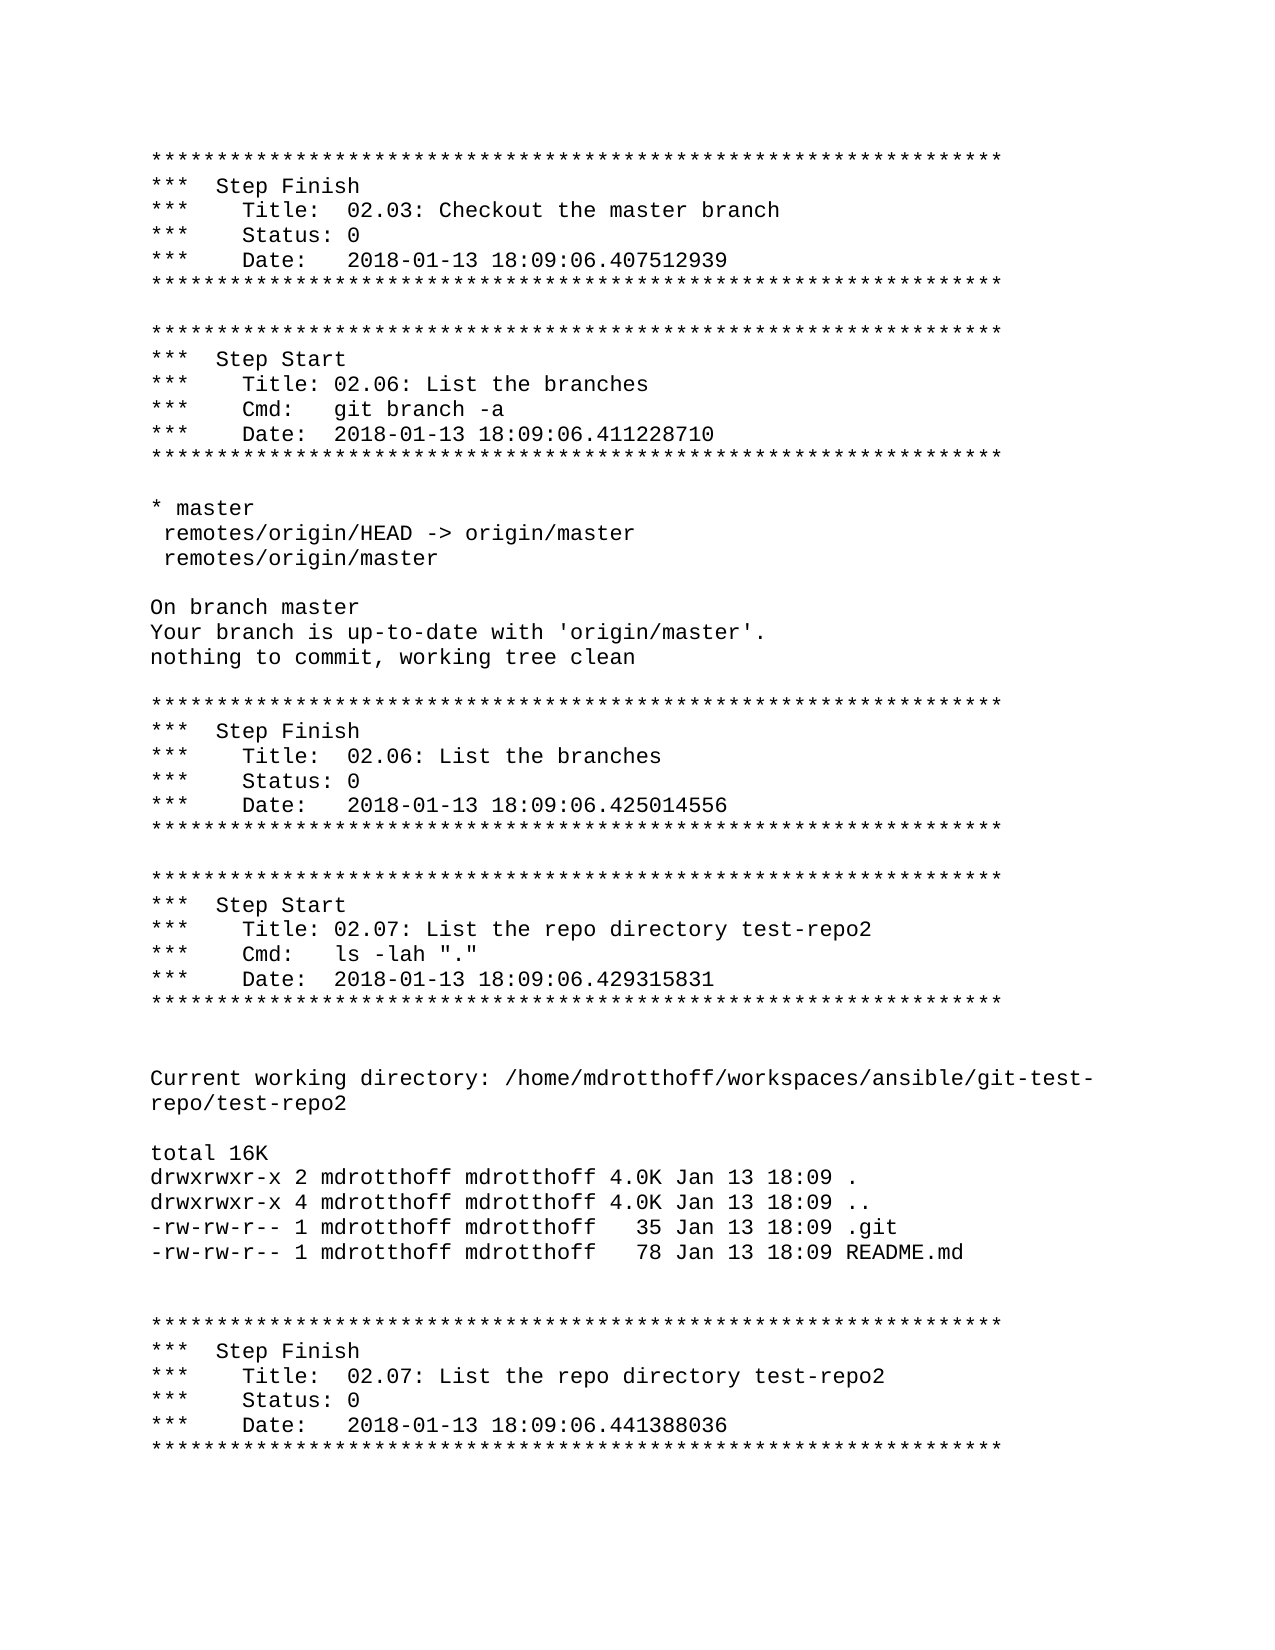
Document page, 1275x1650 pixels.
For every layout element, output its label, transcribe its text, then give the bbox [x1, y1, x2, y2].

text *** Date: 2018-01-13 18:09:06.425014556 [150, 794, 1125, 819]
text *** Step Start [150, 348, 1125, 373]
text *** Status: 0 [150, 770, 1125, 794]
text *** Title: 02.06: List the branches [150, 745, 1125, 770]
text Current working directory: /home/mdrotthoff/workspaces/ansible/git-test-repo/test-repo2 [150, 1067, 1125, 1117]
text ***************************************************************** [150, 274, 1125, 299]
text remotes/origin/master [150, 547, 1125, 571]
text drwxrwxr-x 4 mdrotthoff mdrotthoff 4.0K Jan 13 18:09 .. [150, 1191, 1125, 1216]
text *** Step Finish [150, 720, 1125, 745]
text -rw-rw-r-- 1 mdrotthoff mdrotthoff 78 Jan 13 18:09 README.md [150, 1241, 1125, 1266]
text *** Step Finish [150, 175, 1125, 199]
text *** Date: 2018-01-13 18:09:06.411228710 [150, 423, 1125, 447]
text *** Date: 2018-01-13 18:09:06.441388036 [150, 1414, 1125, 1439]
text total 16K [150, 1142, 1125, 1166]
text ***************************************************************** [150, 323, 1125, 348]
text *** Step Finish [150, 1340, 1125, 1365]
text *** Title: 02.03: Checkout the master branch [150, 199, 1125, 224]
text *** Status: 0 [150, 1389, 1125, 1414]
text *** Date: 2018-01-13 18:09:06.429315831 [150, 968, 1125, 993]
text *** Title: 02.06: List the branches [150, 373, 1125, 398]
text *** Status: 0 [150, 224, 1125, 249]
text ***************************************************************** [150, 447, 1125, 472]
text nothing to commit, working tree clean [150, 646, 1125, 671]
text drwxrwxr-x 2 mdrotthoff mdrotthoff 4.0K Jan 13 18:09 . [150, 1166, 1125, 1191]
text Your branch is up-to-date with 'origin/master'. [150, 621, 1125, 646]
text ***************************************************************** [150, 1439, 1125, 1464]
text *** Cmd: ls -lah "." [150, 943, 1125, 968]
text *** Title: 02.07: List the repo directory test-repo2 [150, 1365, 1125, 1389]
text ***************************************************************** [150, 695, 1125, 720]
text *** Cmd: git branch -a [150, 398, 1125, 423]
text *** Title: 02.07: List the repo directory test-repo2 [150, 918, 1125, 943]
text On branch master [150, 596, 1125, 621]
text ***************************************************************** [150, 993, 1125, 1018]
text -rw-rw-r-- 1 mdrotthoff mdrotthoff 35 Jan 13 18:09 .git [150, 1216, 1125, 1241]
text * master [150, 497, 1125, 522]
text *** Date: 2018-01-13 18:09:06.407512939 [150, 249, 1125, 274]
text ***************************************************************** [150, 150, 1125, 175]
text ***************************************************************** [150, 869, 1125, 894]
text remotes/origin/HEAD -> origin/master [150, 522, 1125, 547]
text ***************************************************************** [150, 819, 1125, 844]
text ***************************************************************** [150, 1315, 1125, 1340]
text *** Step Start [150, 894, 1125, 918]
